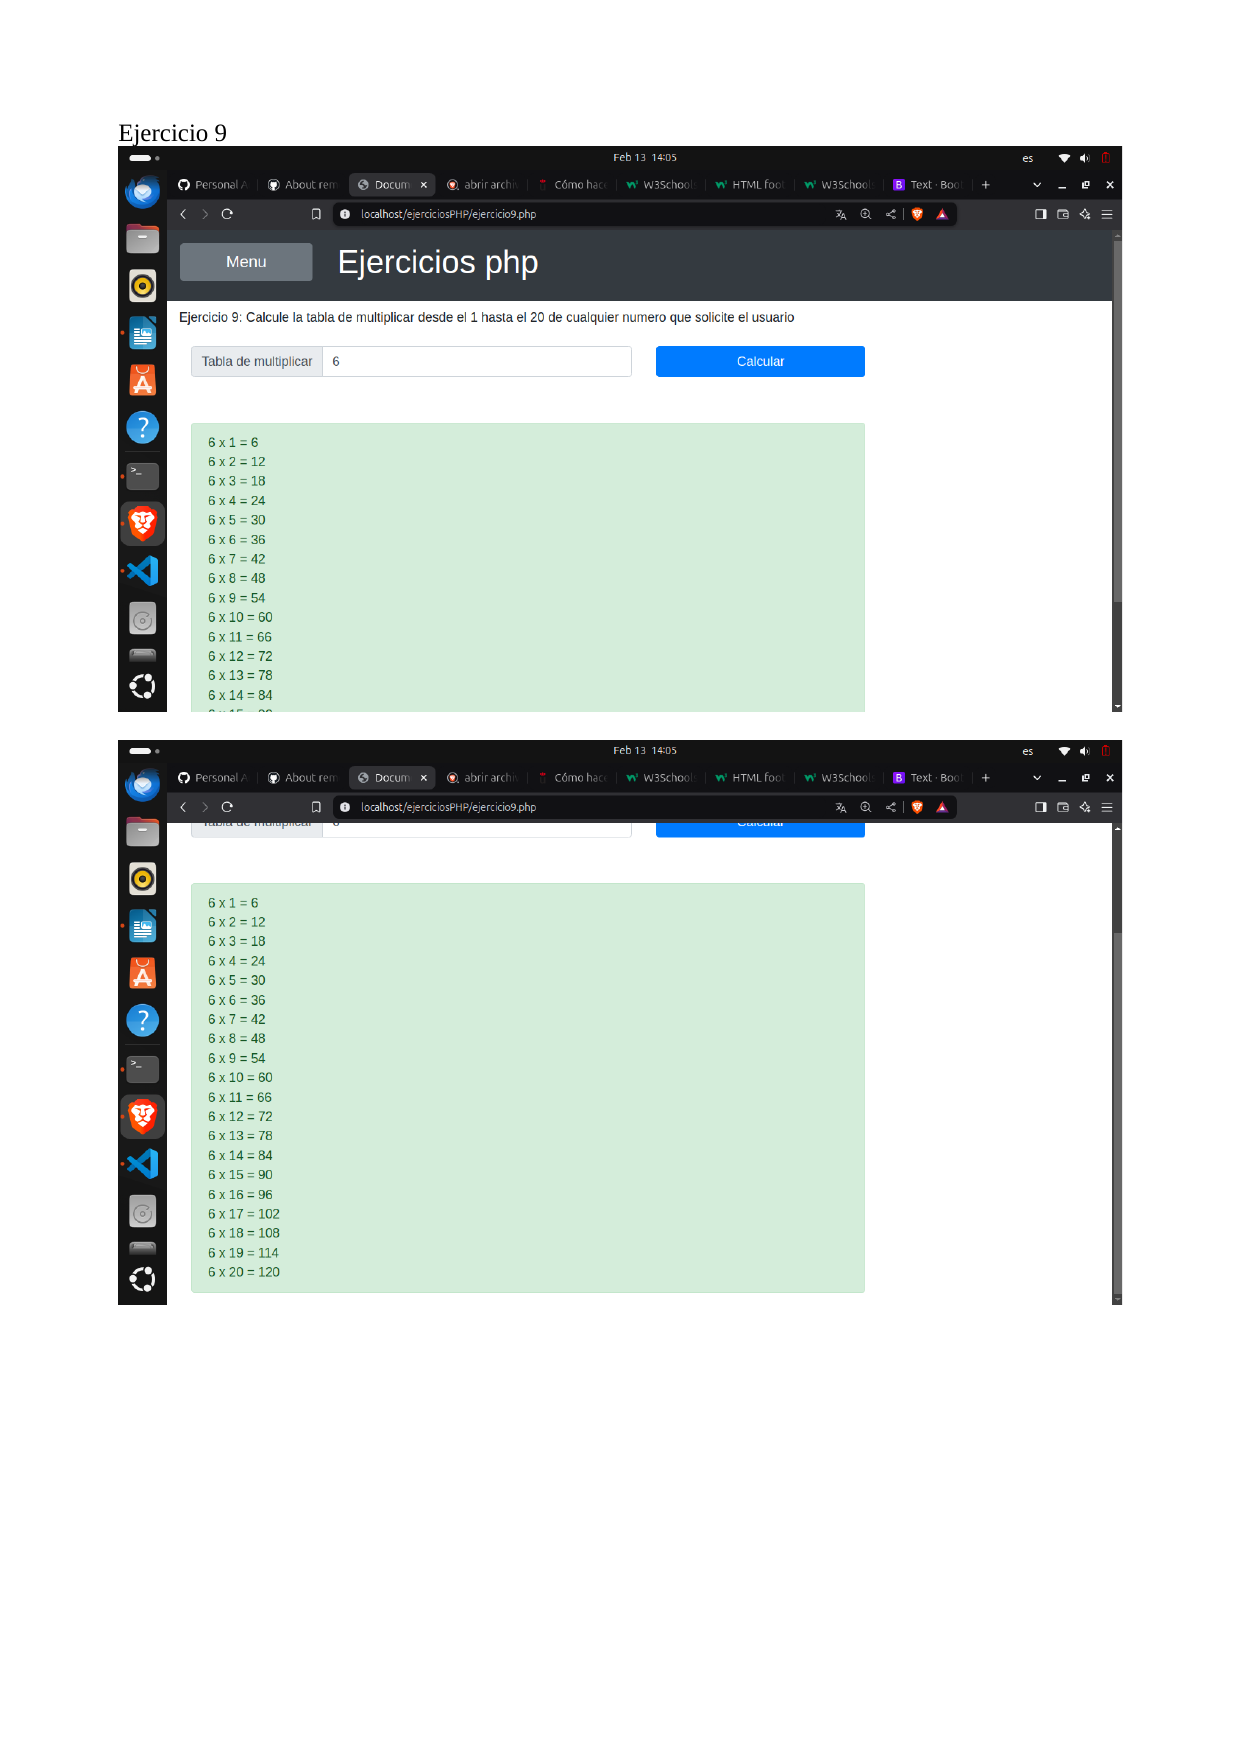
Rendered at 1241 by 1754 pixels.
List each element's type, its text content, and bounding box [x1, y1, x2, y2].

text Ejercicio 9 [118, 118, 1122, 146]
picture [118, 146, 1123, 712]
picture [118, 740, 1123, 1305]
